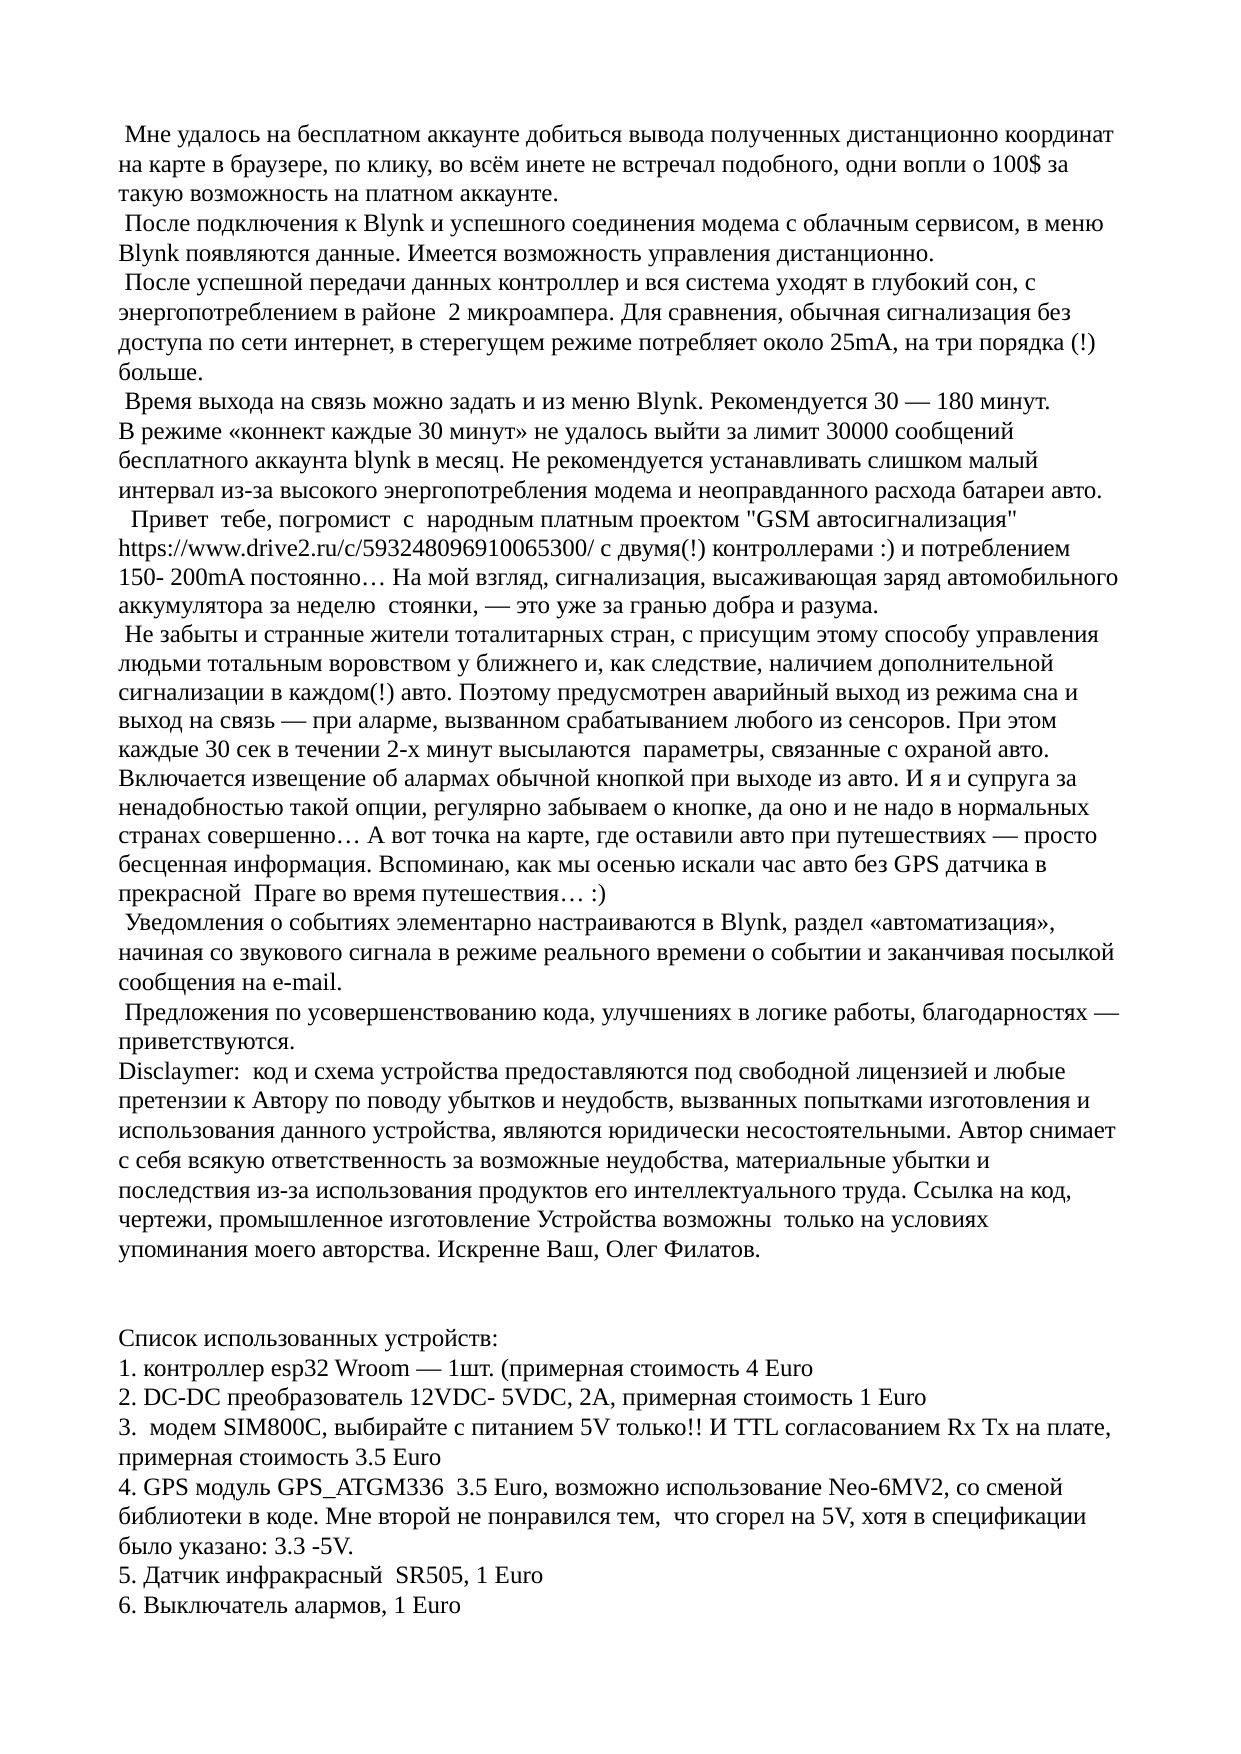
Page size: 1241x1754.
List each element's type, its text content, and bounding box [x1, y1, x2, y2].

text После подключения к Blynk и успешного соединения модема с облачным сервисом, в меню Blynk появляются данные. Имеется возможность управления дистанционно. [118, 207, 1122, 267]
text Мне удалось на бесплатном аккаунте добиться вывода полученных дистанционно координат на карте в браузере, по клику, во всём инете не встречал подобного, одни вопли о 100$ за такую возможность на платном аккаунте. [118, 118, 1122, 207]
text Привет тебе, погромист с народным платным проектом "GSM автосигнализация" https://www.drive2.ru/c/593248096910065300/ с двумя(!) контроллерами :) и потреблением 150- 200mA постоянно… На мой взгляд, сигнализация, высаживающая заряд автомобильного аккумулятора за неделю стоянки, — это уже за гранью добра и разума. [118, 504, 1122, 619]
text Уведомления о событиях элементарно настраиваются в Blynk, раздел «автоматизация», начиная со звукового сигнала в режиме реального времени о событии и заканчивая посылкой сообщения на e-mail. [118, 907, 1122, 996]
text 6. Выключатель алармов, 1 Euro [118, 1589, 1122, 1619]
text 3. модем SIM800C, выбирайте с питанием 5V только!! И TTL согласованием Rx Tx на плате, примерная стоимость 3.5 Euro [118, 1411, 1122, 1471]
text После успешной передачи данных контроллер и вся система уходят в глубокий сон, с энергопотреблением в районе 2 микроампера. Для сравнения, обычная сигнализация без доступа по сети интернет, в стерегущем режиме потребляет около 25mA, на три порядка (!) больше. [118, 267, 1122, 385]
text 2. DC-DC преобразователь 12VDC- 5VDC, 2A, примерная стоимость 1 Euro [118, 1382, 1122, 1411]
text Disclaymer: код и схема устройства предоставляются под свободной лицензией и любые претензии к Автору по поводу убытков и неудобств, вызванных попытками изготовления и использования данного устройства, являются юридически несостоятельными. Автор снимает с себя всякую ответственность за возможные неудобства, материальные убытки и последствия из-за использования продуктов его интеллектуального труда. Ссылка на код, чертежи, промышленное изготовление Устройства возможны только на условиях упоминания моего авторства. Искренне Ваш, Олег Филатов. [118, 1055, 1122, 1263]
text Не забыты и странные жители тоталитарных стран, с присущим этому способу управления людьми тотальным воровством у ближнего и, как следствие, наличием дополнительной сигнализации в каждом(!) авто. Поэтому предусмотрен аварийный выход из режима сна и выход на связь — при аларме, вызванном срабатыванием любого из сенсоров. При этом каждые 30 сек в течении 2-х минут высылаются параметры, связанные с охраной авто. Включается извещение об алармах обычной кнопкой при выходе из авто. И я и супруга за ненадобностью такой опции, регулярно забываем о кнопке, да оно и не надо в нормальных странах совершенно… А вот точка на карте, где оставили авто при путешествиях — просто бесценная информация. Вспоминаю, как мы осенью искали час авто без GPS датчика в прекрасной Праге во время путешествия… :) [118, 619, 1122, 907]
text 1. контроллер esp32 Wroom — 1шт. (примерная стоимость 4 Euro [118, 1352, 1122, 1382]
text Список использованных устройств: [118, 1322, 1122, 1352]
text В режиме «коннект каждые 30 минут» не удалось выйти за лимит 30000 сообщений бесплатного аккаунта blynk в месяц. Не рекомендуется устанавливать слишком малый интервал из-за высокого энергопотребления модема и неоправданного расхода батареи авто. [118, 415, 1122, 504]
text Предложения по усовершенствованию кода, улучшениях в логике работы, благодарностях — приветствуются. [118, 996, 1122, 1055]
text 5. Датчик инфракрасный SR505, 1 Euro [118, 1560, 1122, 1589]
text Время выхода на связь можно задать и из меню Blynk. Рекомендуется 30 — 180 минут. [118, 385, 1122, 415]
text 4. GPS модуль GPS_ATGM336 3.5 Euro, возможно использование Neo-6MV2, со сменой библиотеки в коде. Мне второй не понравился тем, что сгорел на 5V, хотя в спецификации было указано: 3.3 -5V. [118, 1471, 1122, 1560]
